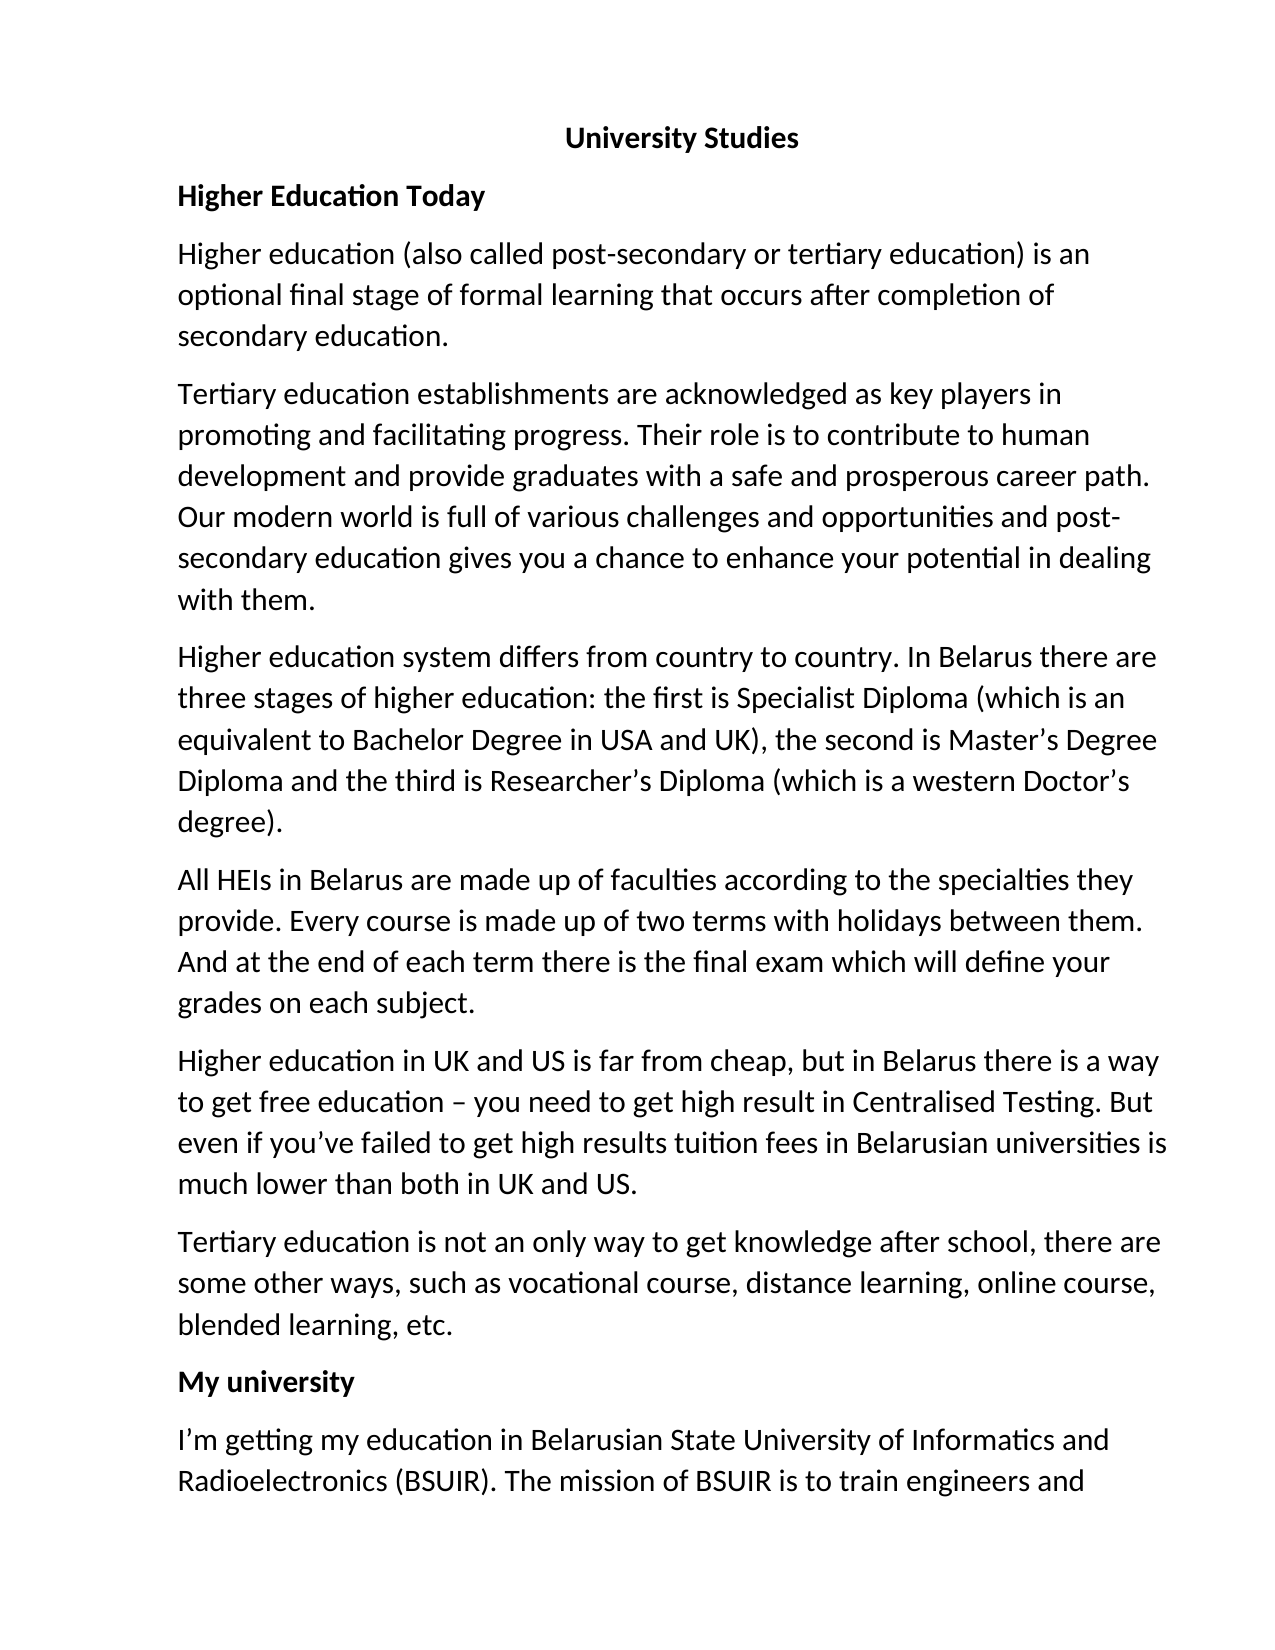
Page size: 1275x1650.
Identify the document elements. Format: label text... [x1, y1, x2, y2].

text Higher education in UK and US is far from cheap, but in Belarus there is a way to get free education – you need to get high result in Centralised Testing. But even if you’ve failed to get high results tuition fees in Belarusian universities is much lower than both in UK and US. [177, 1041, 1186, 1203]
text I’m getting my education in Belarusian State University of Informatics and Radioelectronics (BSUIR). The mission of BSUIR is to train engineers and [177, 1420, 1186, 1499]
text University Studies [177, 118, 1186, 156]
text All HEIs in Belarus are made up of faculties according to the specialties they provide. Every course is made up of two terms with holidays between them. And at the end of each term there is the final exam which will define your grades on each subject. [177, 860, 1186, 1021]
text Tertiary education is not an only way to get knowledge after school, there are some other ways, such as vocational course, distance learning, online course, blended learning, etc. [177, 1222, 1186, 1343]
text Higher education system differs from country to country. In Belarus there are three stages of higher education: the first is Specialist Diploma (which is an equivalent to Bachelor Degree in USA and UK), the second is Master’s Degree Diploma and the third is Researcher’s Diploma (which is a western Doctor’s degree). [177, 637, 1186, 840]
text Higher Education Today [177, 176, 1186, 214]
text Higher education (also called post-secondary or tertiary education) is an optional final stage of formal learning that occurs after completion of secondary education. [177, 234, 1186, 354]
text My university [177, 1362, 1186, 1401]
text Tertiary education establishments are acknowledged as key players in promoting and facilitating progress. Their role is to contribute to human development and provide graduates with a safe and prosperous career path. Our modern world is full of various challenges and opportunities and post-secondary education gives you a chance to enhance your potential in dealing with them. [177, 374, 1186, 618]
